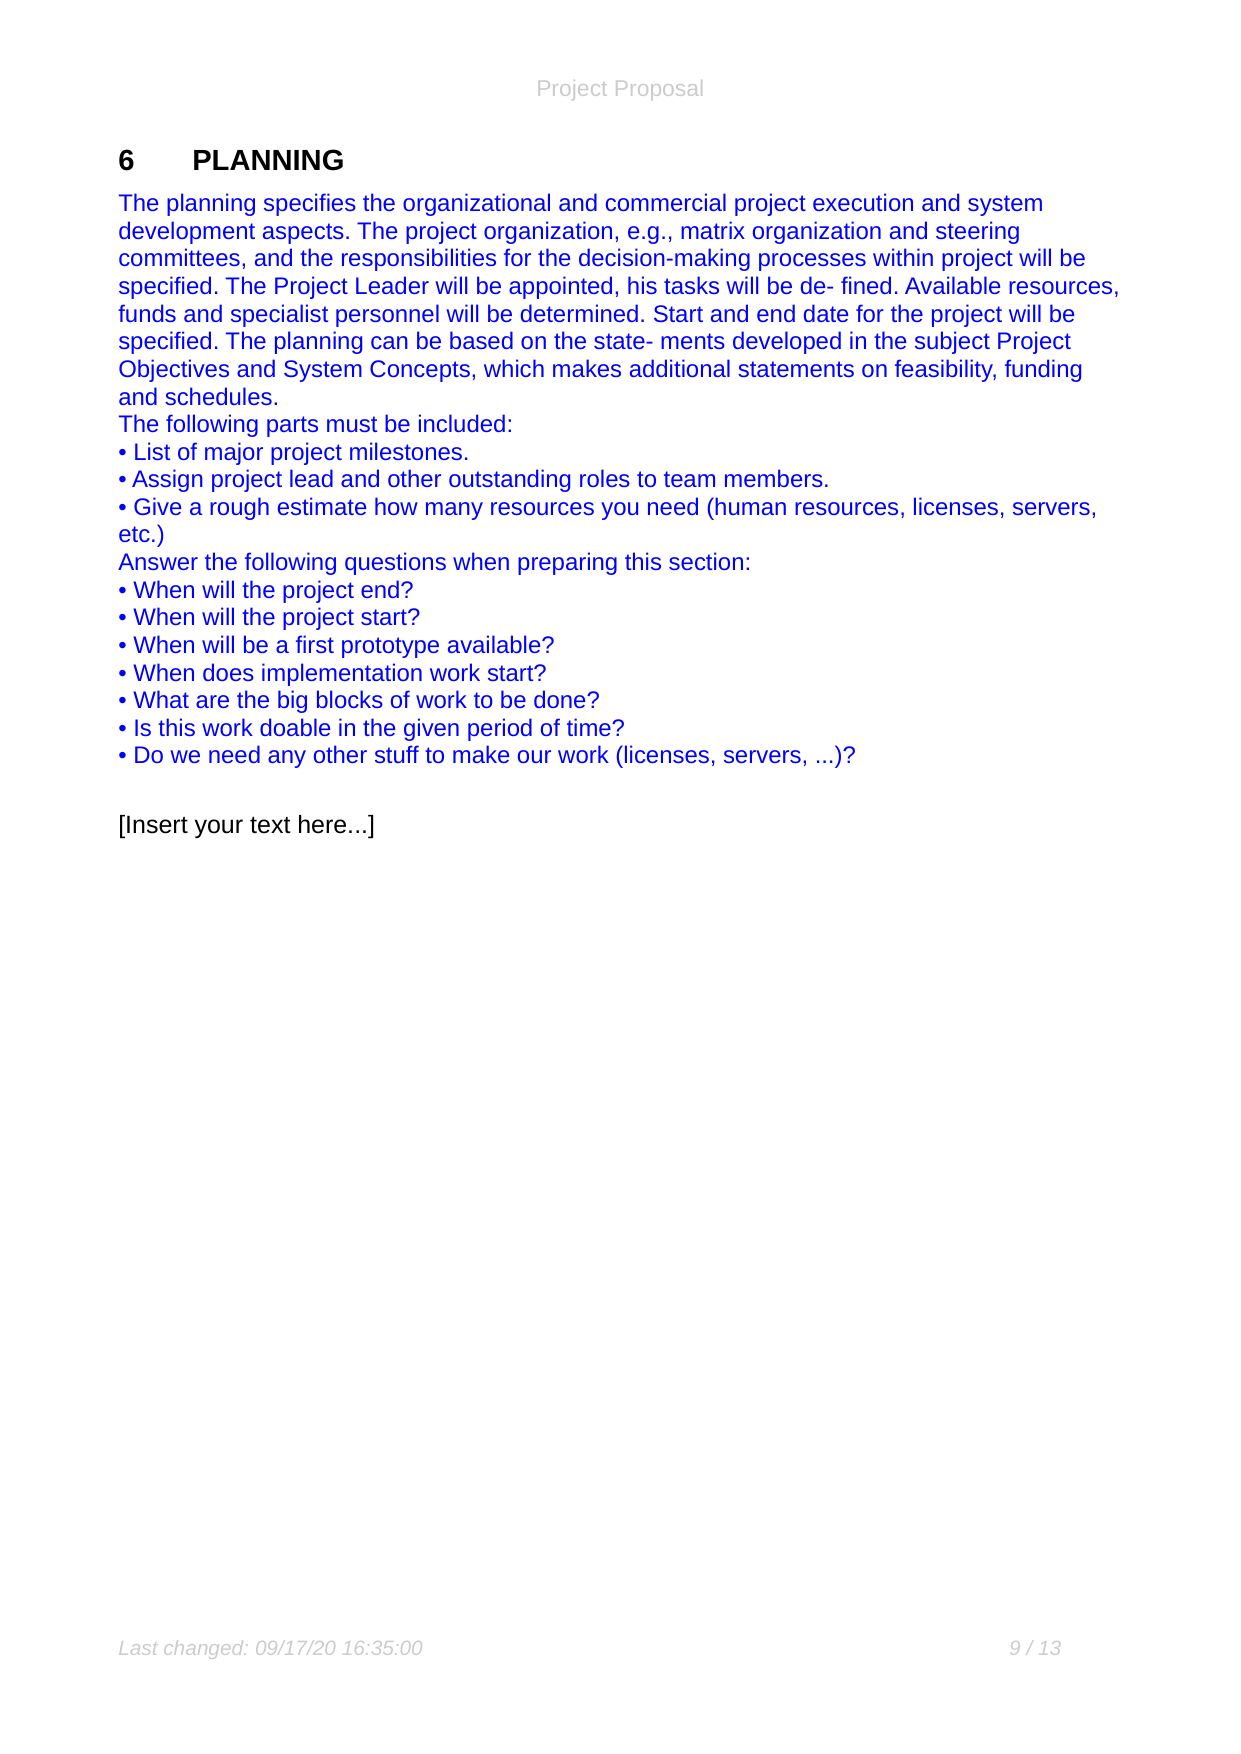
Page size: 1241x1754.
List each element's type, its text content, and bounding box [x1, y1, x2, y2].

text • When will the project end? [118, 576, 1122, 603]
text • Is this work doable in the given period of time? [118, 714, 1122, 741]
text • What are the big blocks of work to be done? [118, 686, 1122, 714]
text • Assign project lead and other outstanding roles to team members. [118, 465, 1122, 493]
subtitle Planning [118, 143, 1122, 177]
text • When does implementation work start? [118, 658, 1122, 686]
text • When will be a first prototype available? [118, 631, 1122, 658]
text • Give a rough estimate how many resources you need (human resources, licenses, servers, etc.) [118, 493, 1122, 548]
text The planning specifies the organizational and commercial project execution and system development aspects. The project organization, e.g., matrix organization and steering committees, and the responsibilities for the decision-making processes within project will be specified. The Project Leader will be appointed, his tasks will be de- fined. Available resources, funds and specialist personnel will be determined. Start and end date for the project will be specified. The planning can be based on the state- ments developed in the subject Project Objectives and System Concepts, which makes additional statements on feasibility, funding and schedules. [118, 189, 1122, 410]
text • When will the project start? [118, 603, 1122, 631]
text • Do we need any other stuff to make our work (licenses, servers, ...)? [118, 741, 1122, 769]
text Answer the following questions when preparing this section: [118, 548, 1122, 576]
text • List of major project milestones. [118, 438, 1122, 465]
text [Insert your text here...] [118, 810, 1122, 839]
text The following parts must be included: [118, 410, 1122, 438]
